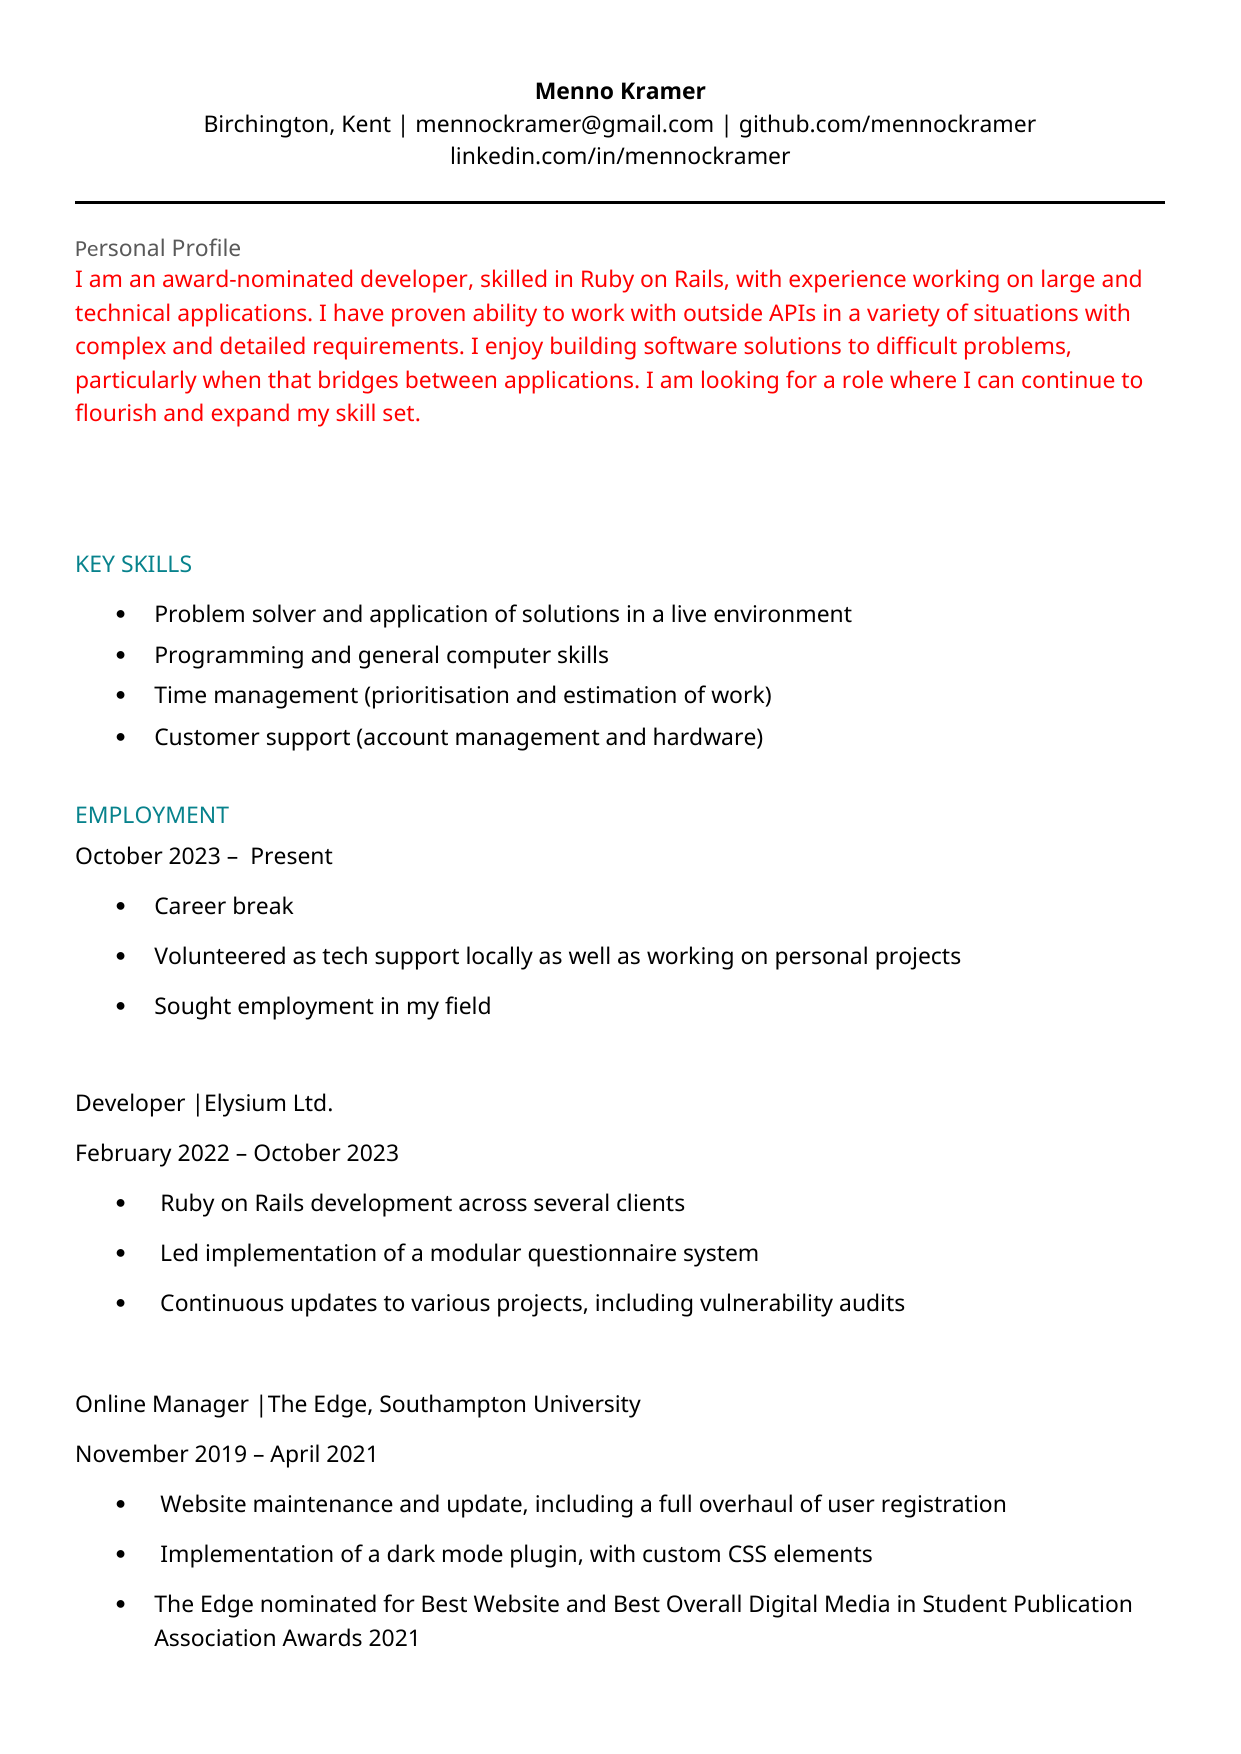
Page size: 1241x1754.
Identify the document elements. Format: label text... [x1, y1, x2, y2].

text Developer |Elysium Ltd. [75, 1087, 1165, 1118]
list Led implementation of a modular questionnaire system [117, 1237, 1165, 1268]
list The Edge nominated for Best Website and Best Overall Digital Media in Student Publication Association Awards 2021 [117, 1588, 1165, 1653]
list Problem solver and application of solutions in a live environment [117, 598, 1165, 629]
text KEY SKILLS [75, 547, 1165, 579]
list Website maintenance and update, including a full overhaul of user registration [117, 1488, 1165, 1519]
list Customer support (account management and hardware) [117, 720, 1165, 752]
text November 2019 – April 2021 [75, 1438, 1165, 1469]
list Ruby on Rails development across several clients [117, 1187, 1165, 1218]
text Personal Profile [75, 232, 1165, 263]
text Menno Kramer [75, 75, 1165, 106]
text Online Manager |The Edge, Southampton University [75, 1388, 1165, 1419]
list Career break [117, 890, 1165, 921]
list Sought employment in my field [117, 990, 1165, 1022]
list Programming and general computer skills [117, 638, 1165, 670]
text I am an award-nominated developer, skilled in Ruby on Rails, with experience working on large and technical applications. I have proven ability to work with outside APIs in a variety of situations with complex and detailed requirements. I enjoy building software solutions to difficult problems, particularly when that bridges between applications. I am looking for a role where I can continue to flourish and expand my skill set. [75, 263, 1165, 428]
text EMPLOYMENT [75, 799, 1165, 830]
list Volunteered as tech support locally as well as working on personal projects [117, 940, 1165, 971]
list Continuous updates to various projects, including vulnerability audits [117, 1287, 1165, 1319]
text Birchington, Kent | mennockramer@gmail.com | github.com/mennockramer [75, 108, 1165, 140]
text October 2023 – Present [75, 840, 1165, 871]
list Implementation of a dark mode plugin, with custom CSS elements [117, 1538, 1165, 1569]
list Time management (prioritisation and estimation of work) [117, 679, 1165, 711]
text linkedin.com/in/mennockramer [75, 140, 1165, 171]
text February 2022 – October 2023 [75, 1137, 1165, 1168]
